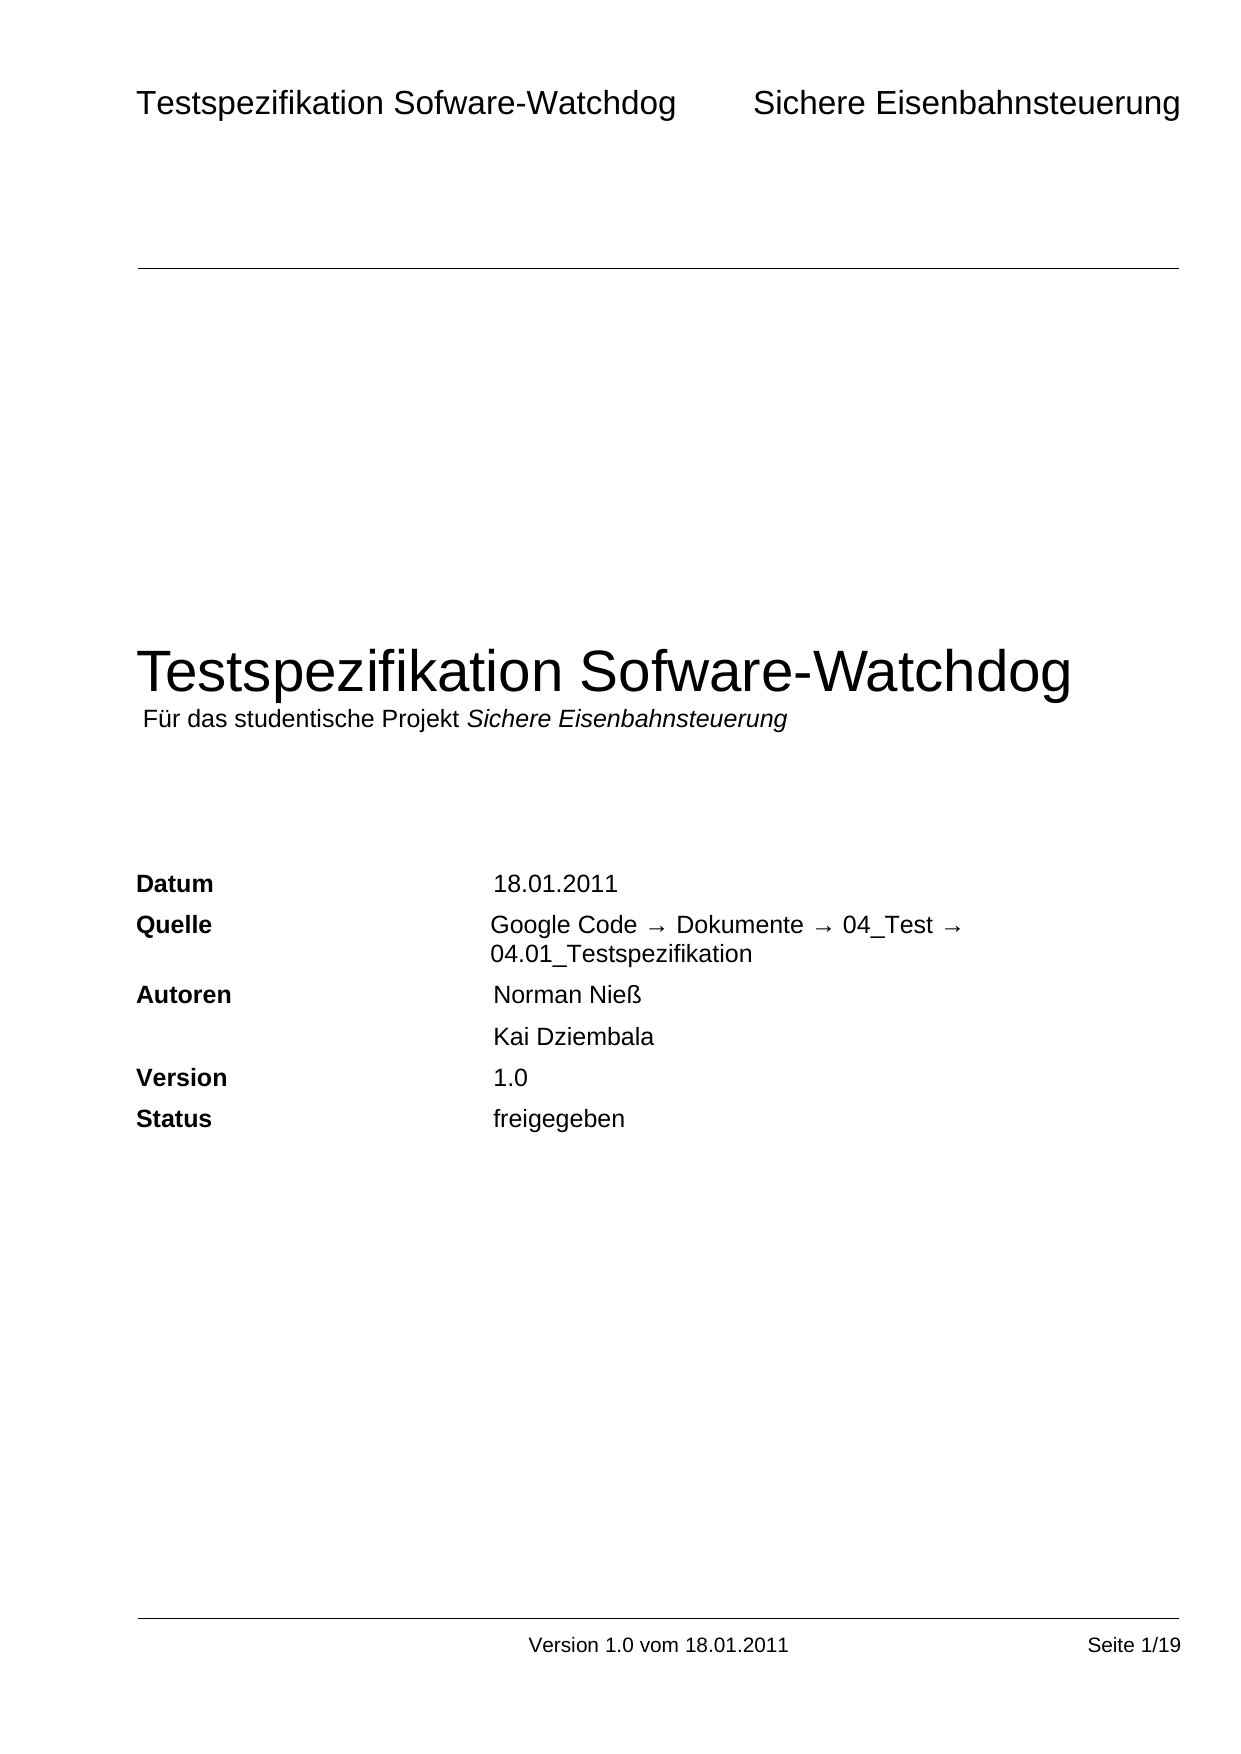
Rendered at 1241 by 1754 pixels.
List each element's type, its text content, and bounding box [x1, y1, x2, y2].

text Version 1.0 [136, 1063, 1181, 1092]
text Autoren Norman Nieß [136, 980, 1181, 1009]
text Quelle Google Code → Dokumente → 04_Test → 04.01_Testspezifikation [136, 910, 1181, 968]
text Datum 18.01.2011 [136, 869, 1181, 898]
text Kai Dziembala [136, 1022, 1181, 1050]
text Status freigegeben [136, 1104, 1181, 1133]
title Testspezifikation Sofware-Watchdog [136, 637, 1181, 704]
text Für das studentische Projekt Sichere Eisenbahnsteuerung [136, 704, 1181, 733]
